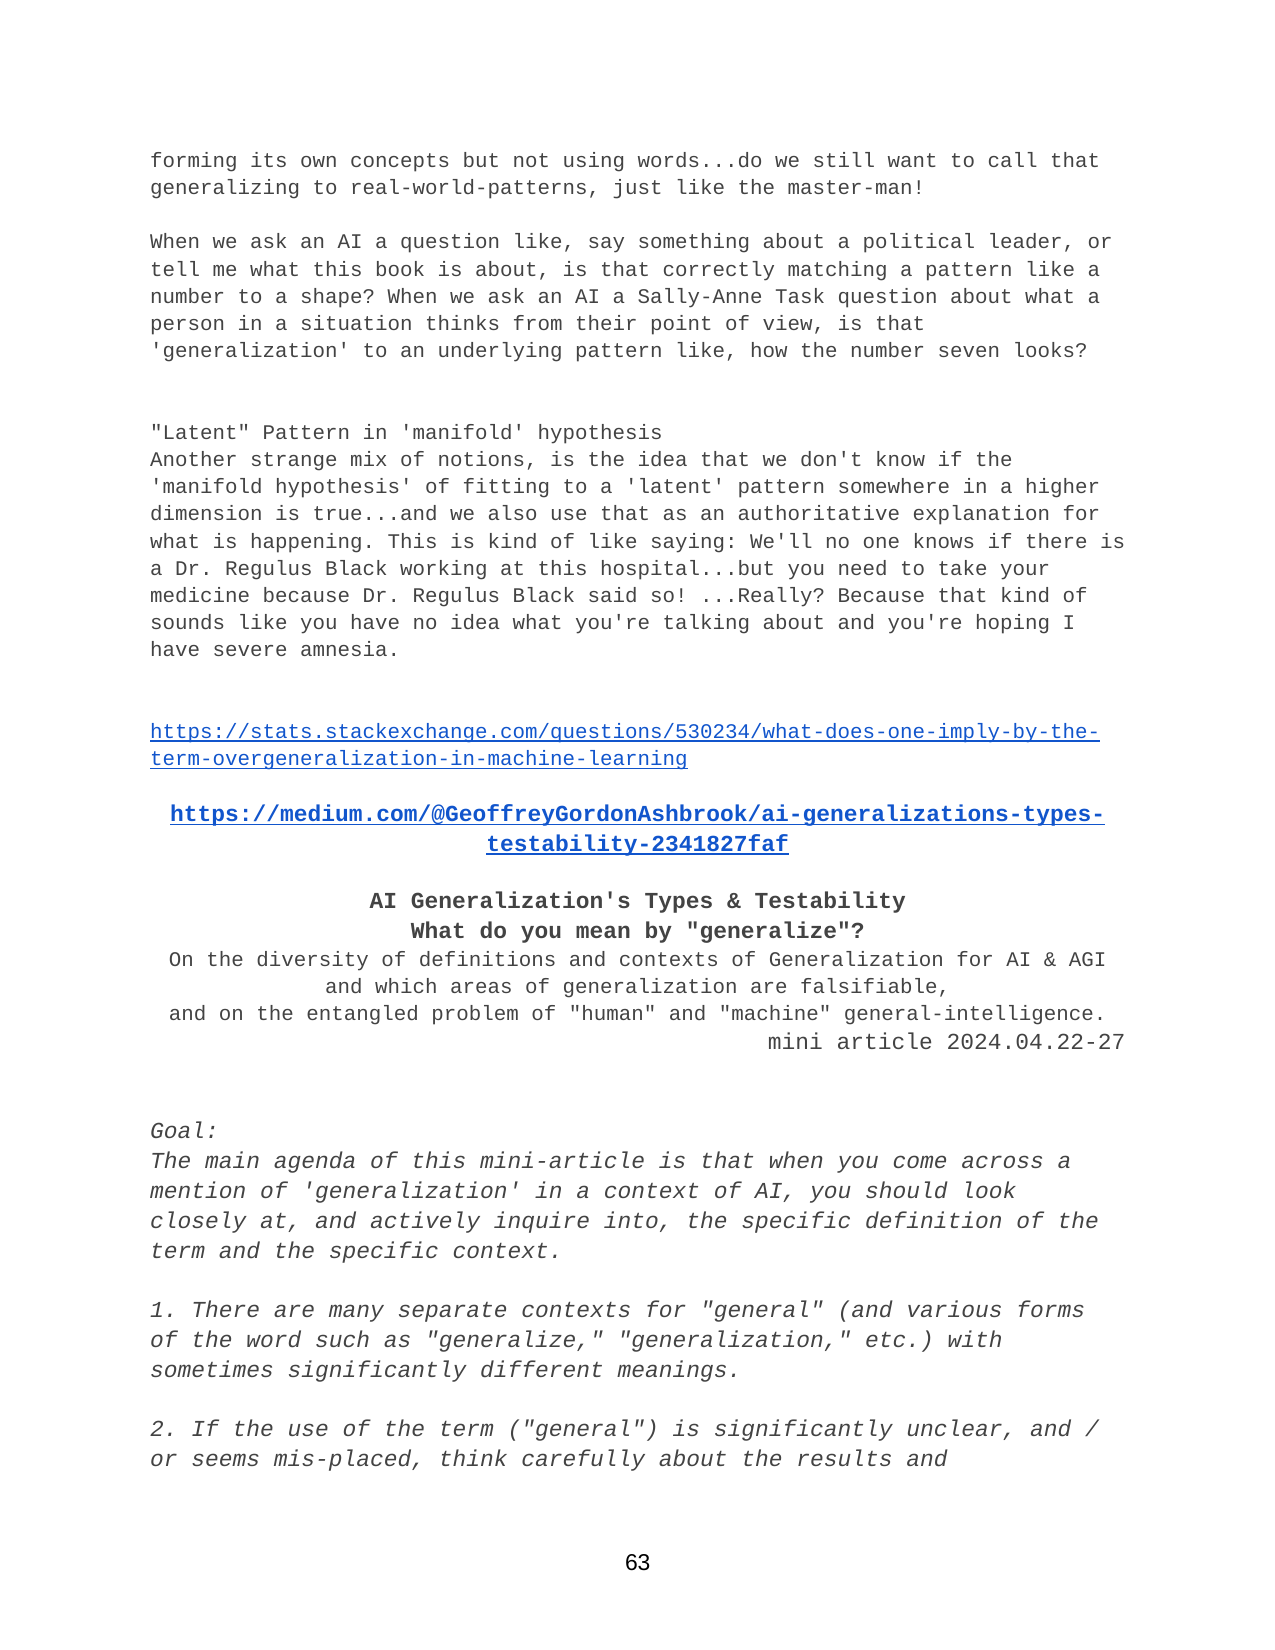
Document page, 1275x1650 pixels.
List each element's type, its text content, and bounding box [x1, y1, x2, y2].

text forming its own concepts but not using words...do we still want to call that generalizing to real-world-patterns, just like the master-man! [150, 150, 1125, 201]
text 1. There are many separate contexts for "general" (and various forms of the word such as "generalize," "generalization," etc.) with sometimes significantly different meanings. [150, 1298, 1125, 1384]
text and which areas of generalization are falsifiable, [150, 976, 1125, 1000]
text On the diversity of definitions and contexts of Generalization for AI & AGI [150, 949, 1125, 972]
text and on the entangled problem of "human" and "machine" general-intelligence. [150, 1003, 1125, 1027]
text 2. If the use of the term ("general") is significantly unclear, and / or seems mis-placed, think carefully about the results and [150, 1418, 1125, 1473]
text The main agenda of this mini-article is that when you come across a mention of 'generalization' in a context of AI, you should look closely at, and actively inquire into, the specific definition of the term and the specific context. [150, 1149, 1125, 1265]
text What do you mean by "generalize"? [150, 919, 1125, 945]
text "Latent" Pattern in 'manifold' hypothesis [150, 422, 1125, 446]
text Another strange mix of notions, is the idea that we don't know if the 'manifold hypothesis' of fitting to a 'latent' pattern somewhere in a higher dimension is true...and we also use that as an authoritative explanation for what is happening. This is kind of like saying: We'll no one knows if there is a Dr. Regulus Black working at this hospital...but you need to take your medicine because Dr. Regulus Black said so! ...Really? Because that kind of sounds like you have no idea what you're talking about and you're hoping I have severe amnesia. [150, 449, 1125, 663]
text mini article 2024.04.22-27 [150, 1030, 1125, 1056]
text Goal: [150, 1120, 1125, 1146]
text https://stats.stackexchange.com/questions/530234/what-does-one-imply-by-the-term-overgeneralization-in-machine-learning [150, 721, 1125, 772]
text AI Generalization's Types & Testability [150, 889, 1125, 915]
text When we ask an AI a question like, say something about a political leader, or tell me what this book is about, is that correctly matching a pattern like a number to a shape? When we ask an AI a Sally-Anne Task question about what a person in a situation thinks from their point of view, is that 'generalization' to an underlying pattern like, how the number seven looks? [150, 232, 1125, 364]
text https://medium.com/@GeoffreyGordonAshbrook/ai-generalizations-types-testability-2341827faf [150, 802, 1125, 858]
